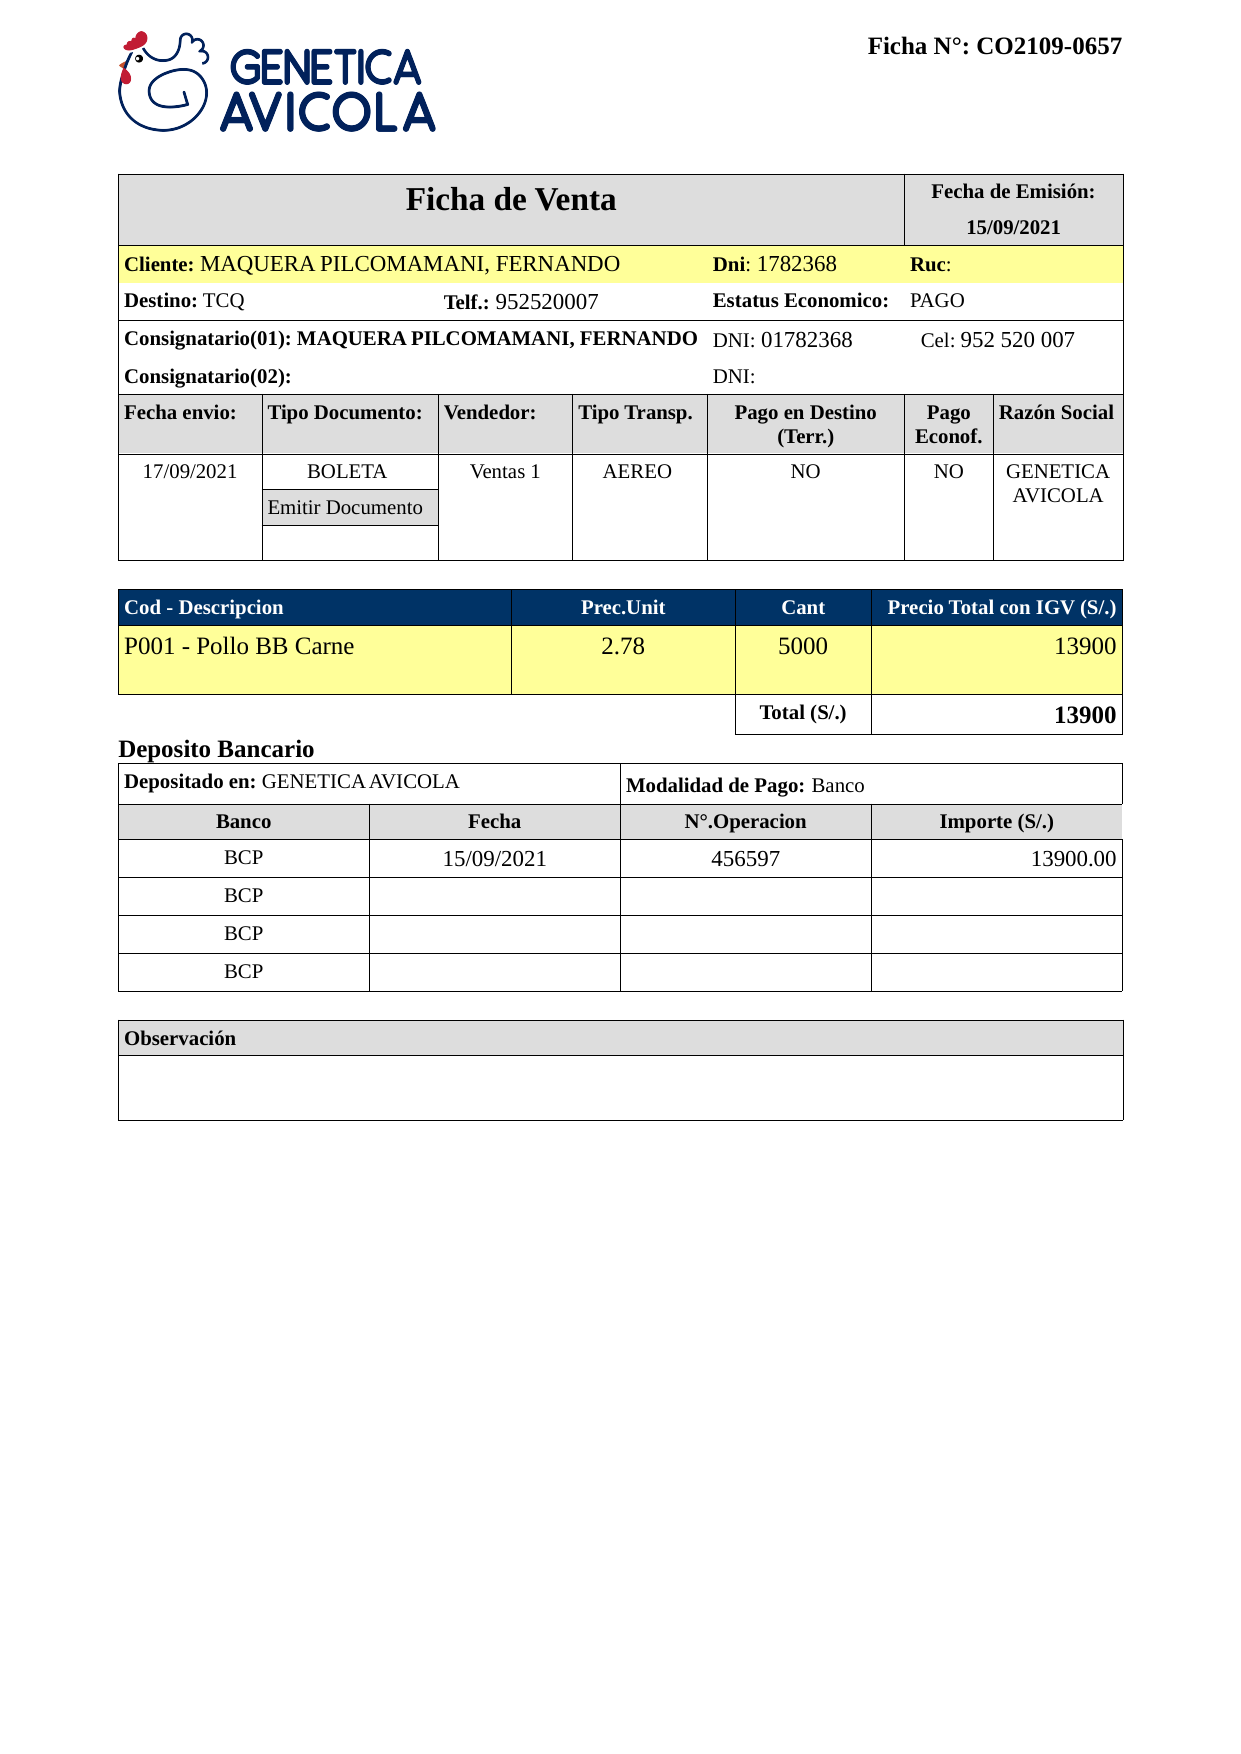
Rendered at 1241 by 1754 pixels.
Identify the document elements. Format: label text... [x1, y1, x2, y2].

table_header Fecha de Emisión: [905, 175, 1123, 209]
table_header Prec.Unit [512, 590, 735, 625]
table_cell Telf.: 952520007 [438, 283, 707, 320]
table_cell Destino: TCQ [119, 283, 438, 320]
table_cell 5000 [736, 626, 871, 694]
table_cell Dni: 1782368 [707, 246, 904, 283]
table_cell NO [708, 455, 904, 560]
table_header Modalidad de Pago: Banco [621, 764, 1122, 803]
table_cell BCP [119, 878, 369, 915]
table_cell Razón Social [994, 395, 1123, 453]
table_cell NO [905, 455, 993, 560]
table_header Observación [119, 1021, 1123, 1055]
table_header Precio Total con IGV (S/.) [872, 590, 1122, 625]
table_cell [872, 878, 1122, 915]
table_cell Consignatario(02): [119, 358, 707, 394]
table_cell P001 - Pollo BB Carne [119, 626, 511, 694]
table_cell Tipo Transp. [573, 395, 707, 453]
table_cell Fecha envio: [119, 395, 262, 453]
table_cell Fecha [370, 805, 620, 839]
table_cell 456597 [621, 840, 871, 877]
table_cell BCP [119, 916, 369, 953]
table_cell [872, 916, 1122, 953]
table_header Ficha de Venta [119, 175, 904, 245]
table_header Cod - Descripcion [119, 590, 511, 625]
table_cell 13900 [872, 695, 1122, 734]
table_cell [621, 878, 871, 915]
table_cell [119, 1056, 1123, 1119]
table_cell Ventas 1 [439, 455, 572, 560]
table_cell DNI: 01782368 [707, 321, 915, 358]
table_cell Cliente: MAQUERA PILCOMAMANI, FERNANDO [119, 246, 707, 283]
table_cell Pago en Destino (Terr.) [708, 395, 904, 453]
table_cell [621, 916, 871, 953]
table_cell Pago Econof. [905, 395, 993, 453]
table_cell Importe (S/.) [872, 805, 1122, 839]
table_cell AEREO [573, 455, 707, 560]
table_cell Tipo Documento: [263, 395, 438, 453]
table_cell DNI: [707, 358, 1123, 394]
picture [118, 31, 436, 132]
text Deposito Bancario [118, 734, 1122, 763]
table_cell BCP [119, 954, 369, 991]
table_cell Cel: 952 520 007 [915, 321, 1123, 358]
table_cell Emitir Documento [263, 490, 438, 525]
table_cell Consignatario(01): MAQUERA PILCOMAMANI, FERNANDO [119, 321, 707, 358]
table_cell Total (S/.) [736, 695, 871, 734]
table_cell 13900.00 [872, 840, 1122, 877]
table_cell N°.Operacion [621, 805, 871, 839]
table_cell [511, 695, 735, 734]
table_cell 15/09/2021 [905, 209, 1123, 245]
table_header Cant [736, 590, 871, 625]
table_cell Banco [119, 805, 369, 839]
table_cell 13900 [872, 626, 1122, 694]
table_cell [263, 526, 438, 560]
table_cell BOLETA [263, 455, 438, 489]
table_cell [118, 695, 511, 734]
table_header Depositado en: GENETICA AVICOLA [119, 764, 620, 803]
table_cell Vendedor: [439, 395, 572, 453]
table_cell 17/09/2021 [119, 455, 262, 560]
table_cell Ruc: [904, 246, 1123, 283]
table_cell BCP [119, 840, 369, 877]
table_cell GENETICA AVICOLA [994, 455, 1123, 560]
table_cell PAGO [904, 283, 1123, 320]
table_cell Estatus Economico: [707, 283, 904, 320]
table_cell 2.78 [512, 626, 735, 694]
table_cell [370, 916, 620, 953]
table_cell [872, 954, 1122, 991]
table_cell [370, 878, 620, 915]
table_cell 15/09/2021 [370, 840, 620, 877]
table_cell [370, 954, 620, 991]
table_cell [621, 954, 871, 991]
